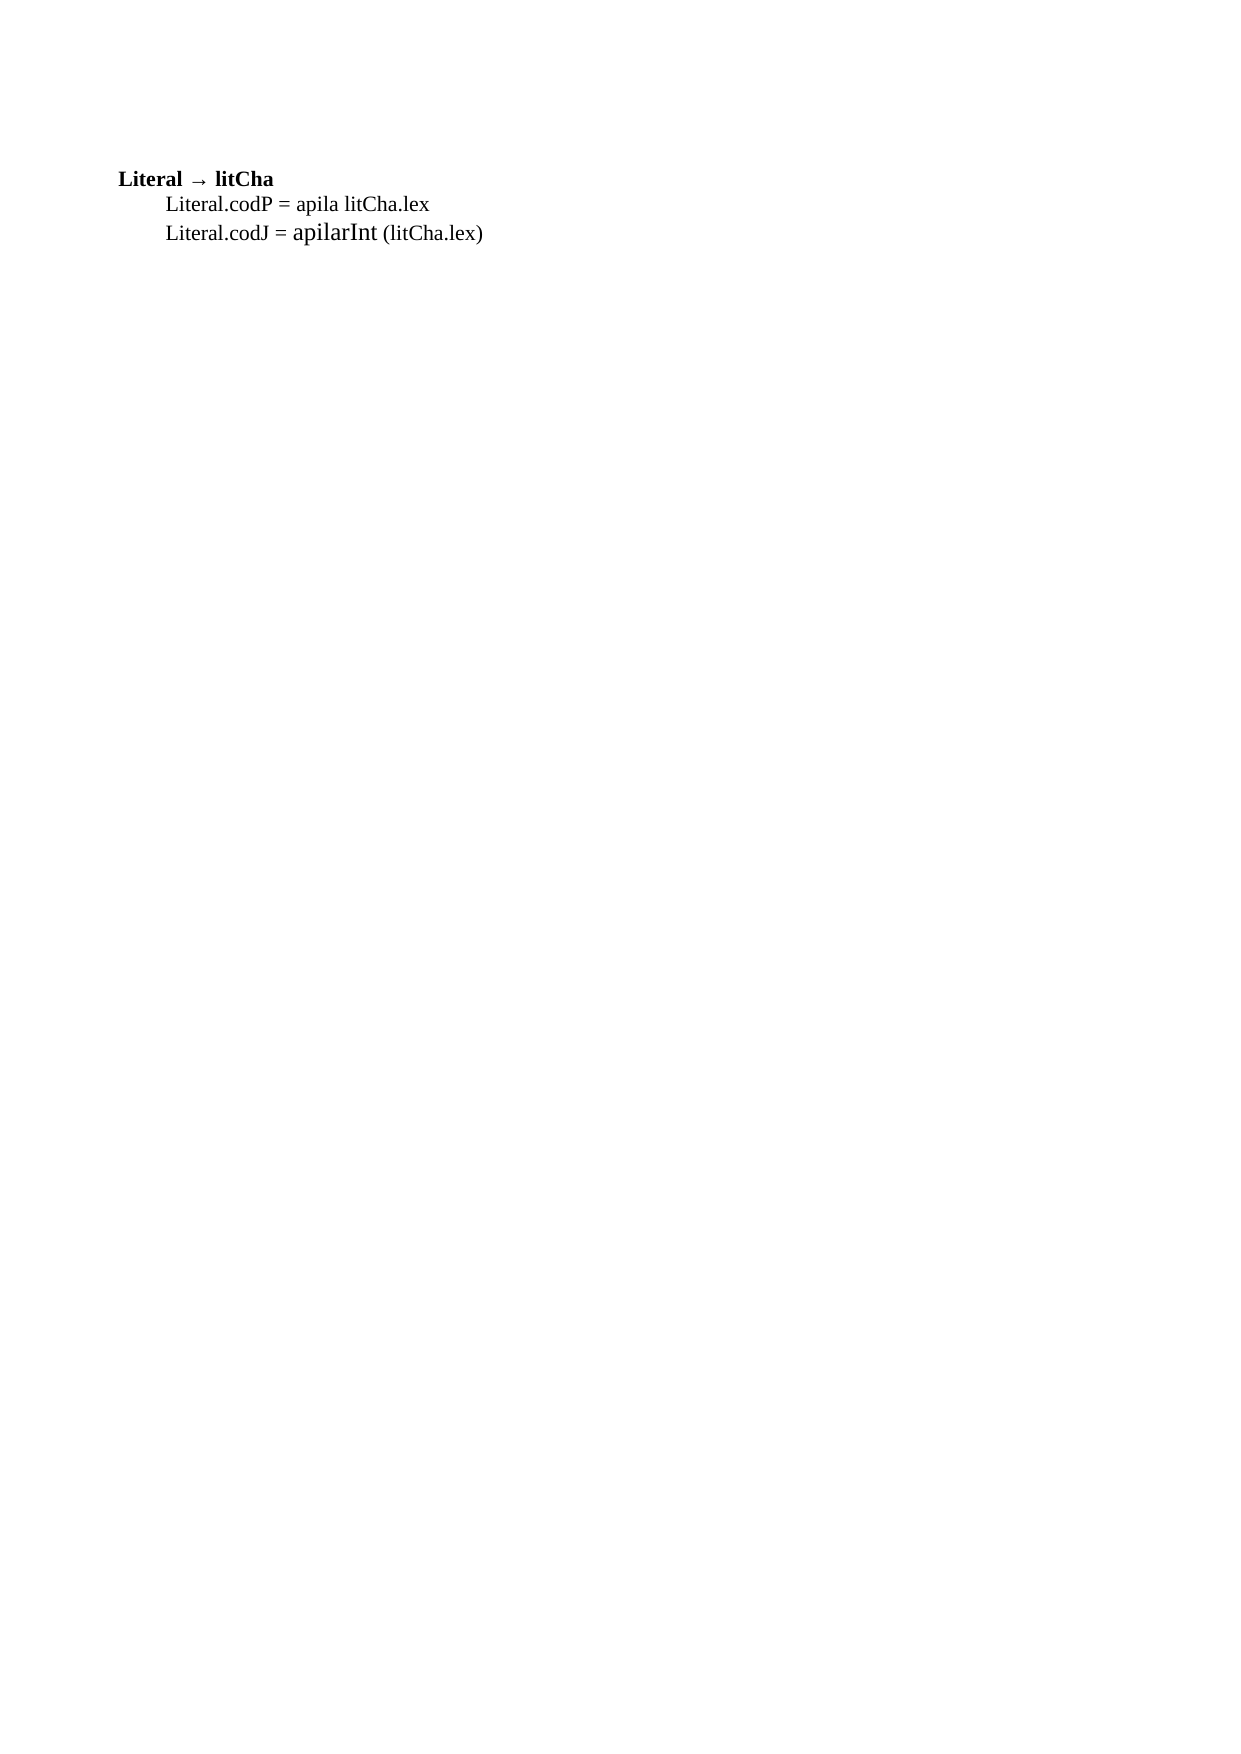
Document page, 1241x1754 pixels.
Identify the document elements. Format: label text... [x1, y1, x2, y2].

text Literal → litCha [118, 166, 1122, 191]
text Literal.codP = apila litCha.lex [118, 191, 1122, 217]
text Literal.codJ = apilarInt (litCha.lex) [118, 217, 1122, 245]
